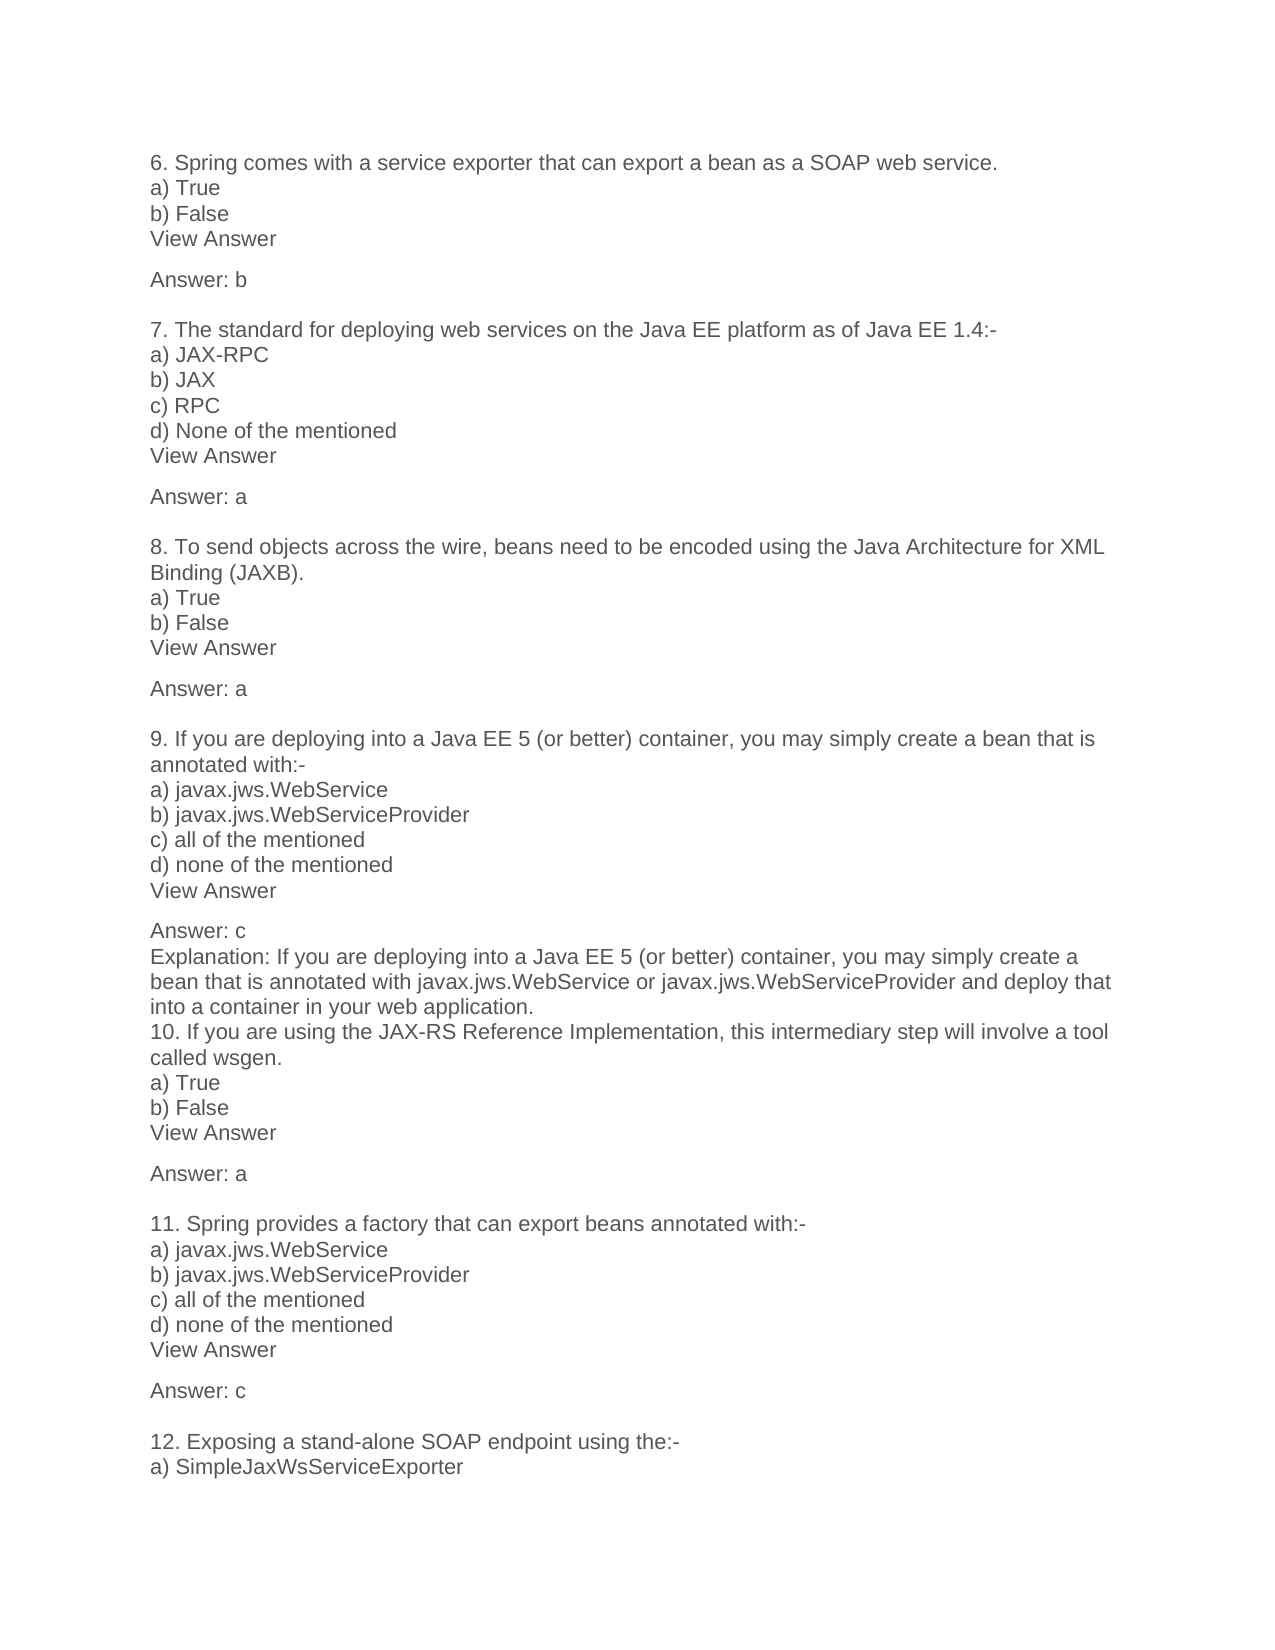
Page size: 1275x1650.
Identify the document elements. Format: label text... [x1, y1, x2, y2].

text 11. Spring provides a factory that can export beans annotated with:- a) javax.jws.WebService b) javax.jws.WebServiceProvider c) all of the mentioned d) none of the mentioned View Answer [150, 1211, 1125, 1362]
text Answer: c Explanation: If you are deploying into a Java EE 5 (or better) container, you may simply create a bean that is annotated with javax.jws.WebService or javax.jws.WebServiceProvider and deploy that into a container in your web application. [150, 918, 1125, 1019]
text 10. If you are using the JAX-RS Reference Implementation, this intermediary step will involve a tool called wsgen. a) True b) False View Answer [150, 1019, 1125, 1145]
text 9. If you are deploying into a Java EE 5 (or better) container, you may simply create a bean that is annotated with:- a) javax.jws.WebService b) javax.jws.WebServiceProvider c) all of the mentioned d) none of the mentioned View Answer [150, 726, 1125, 903]
text Answer: c [150, 1378, 1125, 1428]
text 7. The standard for deploying web services on the Java EE platform as of Java EE 1.4:- a) JAX-RPC b) JAX c) RPC d) None of the mentioned View Answer [150, 317, 1125, 468]
text Answer: b [150, 266, 1125, 317]
text 12. Exposing a stand-alone SOAP endpoint using the:- a) SimpleJaxWsServiceExporter [150, 1428, 1125, 1479]
text Answer: a [150, 484, 1125, 534]
text Answer: a [150, 676, 1125, 726]
text 6. Spring comes with a service exporter that can export a bean as a SOAP web service. a) True b) False View Answer [150, 150, 1125, 251]
text 8. To send objects across the wire, beans need to be encoded using the Java Architecture for XML Binding (JAXB). a) True b) False View Answer [150, 534, 1125, 660]
text Answer: a [150, 1161, 1125, 1211]
